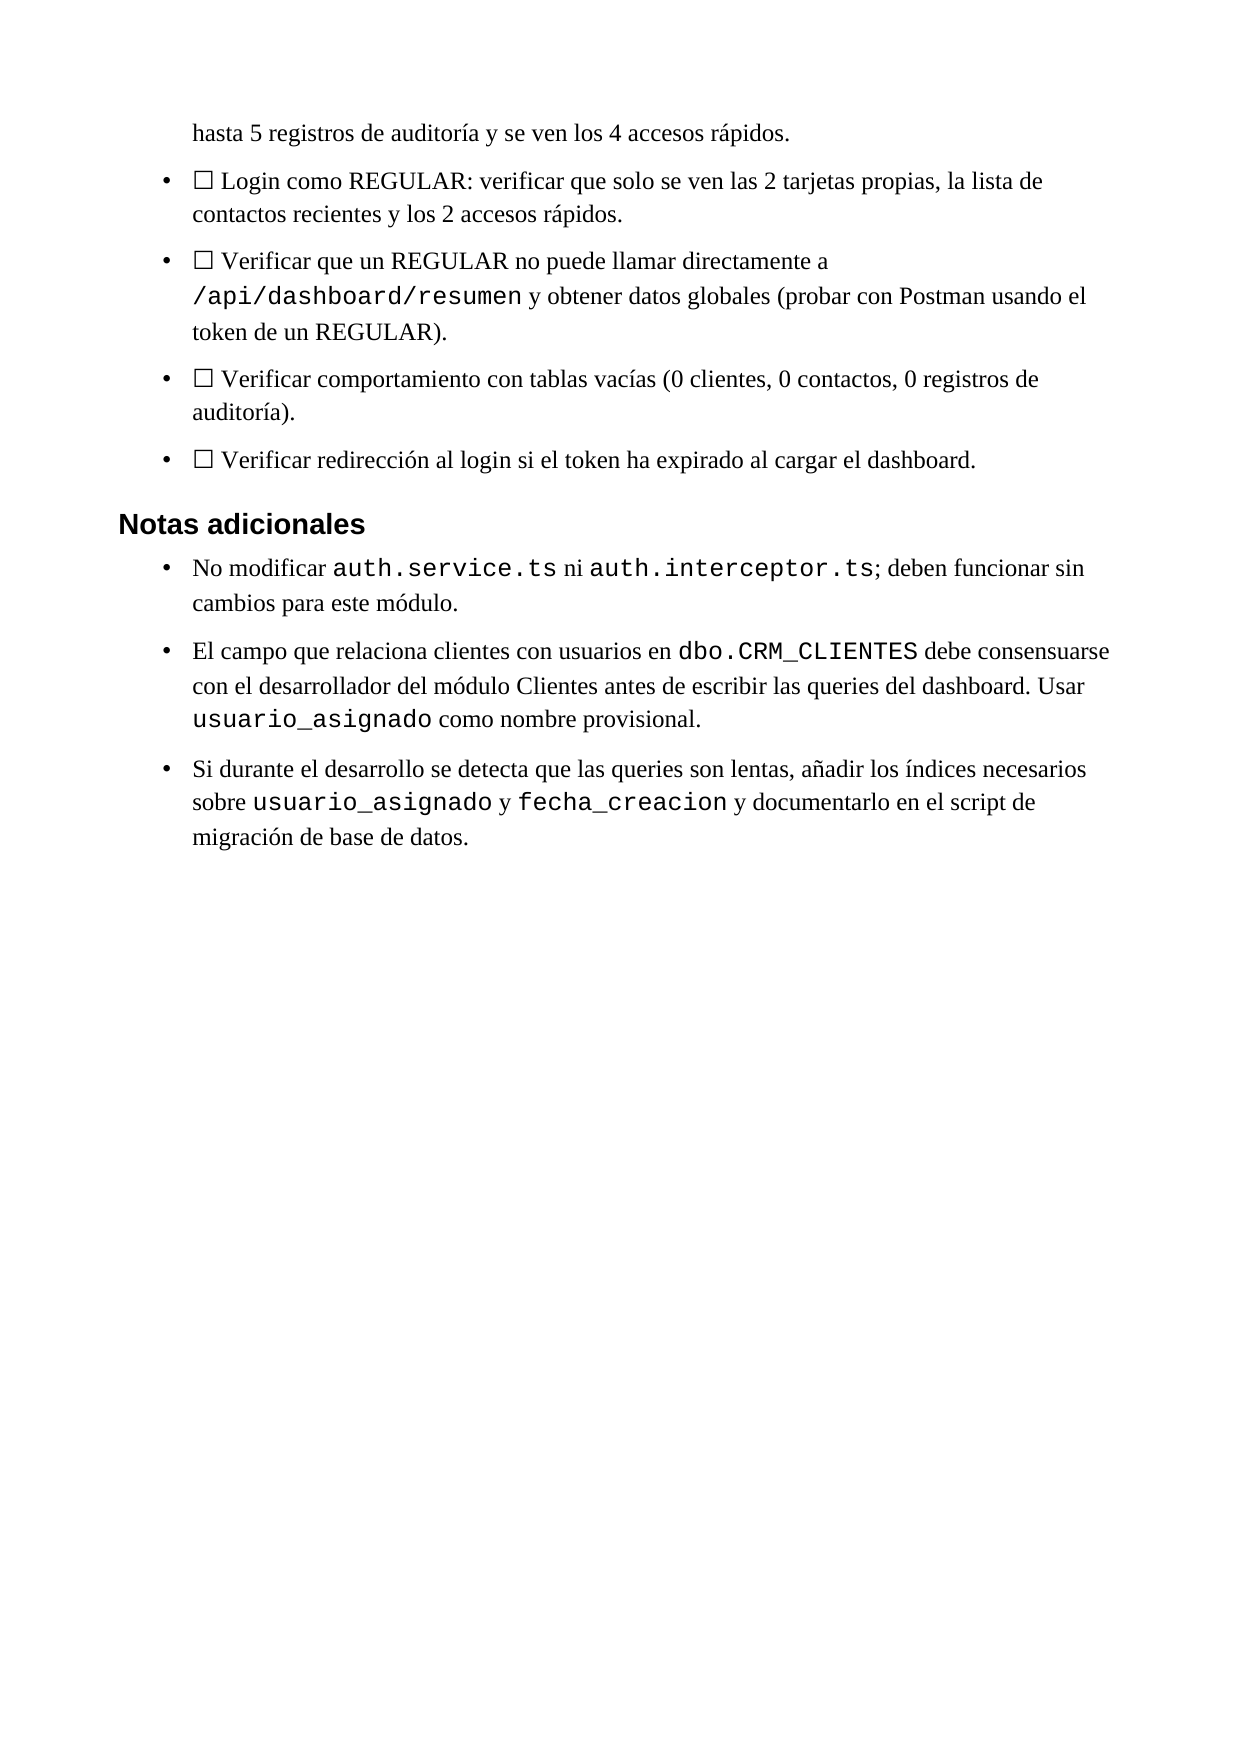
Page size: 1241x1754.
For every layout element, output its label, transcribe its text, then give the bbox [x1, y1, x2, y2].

list ☐ Verificar redirección al login si el token ha expirado al cargar el dashboard. [162, 445, 1122, 473]
list Si durante el desarrollo se detecta que las queries son lentas, añadir los índices necesarios sobre usuario_asignado y fecha_creacion y documentarlo en el script de migración de base de datos. [162, 754, 1122, 851]
list ☐ Verificar que un REGULAR no puede llamar directamente a /api/dashboard/resumen y obtener datos globales (probar con Postman usando el token de un REGULAR). [162, 246, 1122, 345]
list ☐ Verificar comportamiento con tablas vacías (0 clientes, 0 contactos, 0 registros de auditoría). [162, 364, 1122, 426]
list No modificar auth.service.ts ni auth.interceptor.ts; deben funcionar sin cambios para este módulo. [162, 553, 1122, 617]
list El campo que relaciona clientes con usuarios en dbo.CRM_CLIENTES debe consensuarse con el desarrollador del módulo Clientes antes de escribir las queries del dashboard. Usar usuario_asignado como nombre provisional. [162, 636, 1122, 735]
list hasta 5 registros de auditoría y se ven los 4 accesos rápidos. [162, 118, 1122, 147]
subtitle Notas adicionales [118, 507, 1122, 541]
list ☐ Login como REGULAR: verificar que solo se ven las 2 tarjetas propias, la lista de contactos recientes y los 2 accesos rápidos. [162, 166, 1122, 227]
